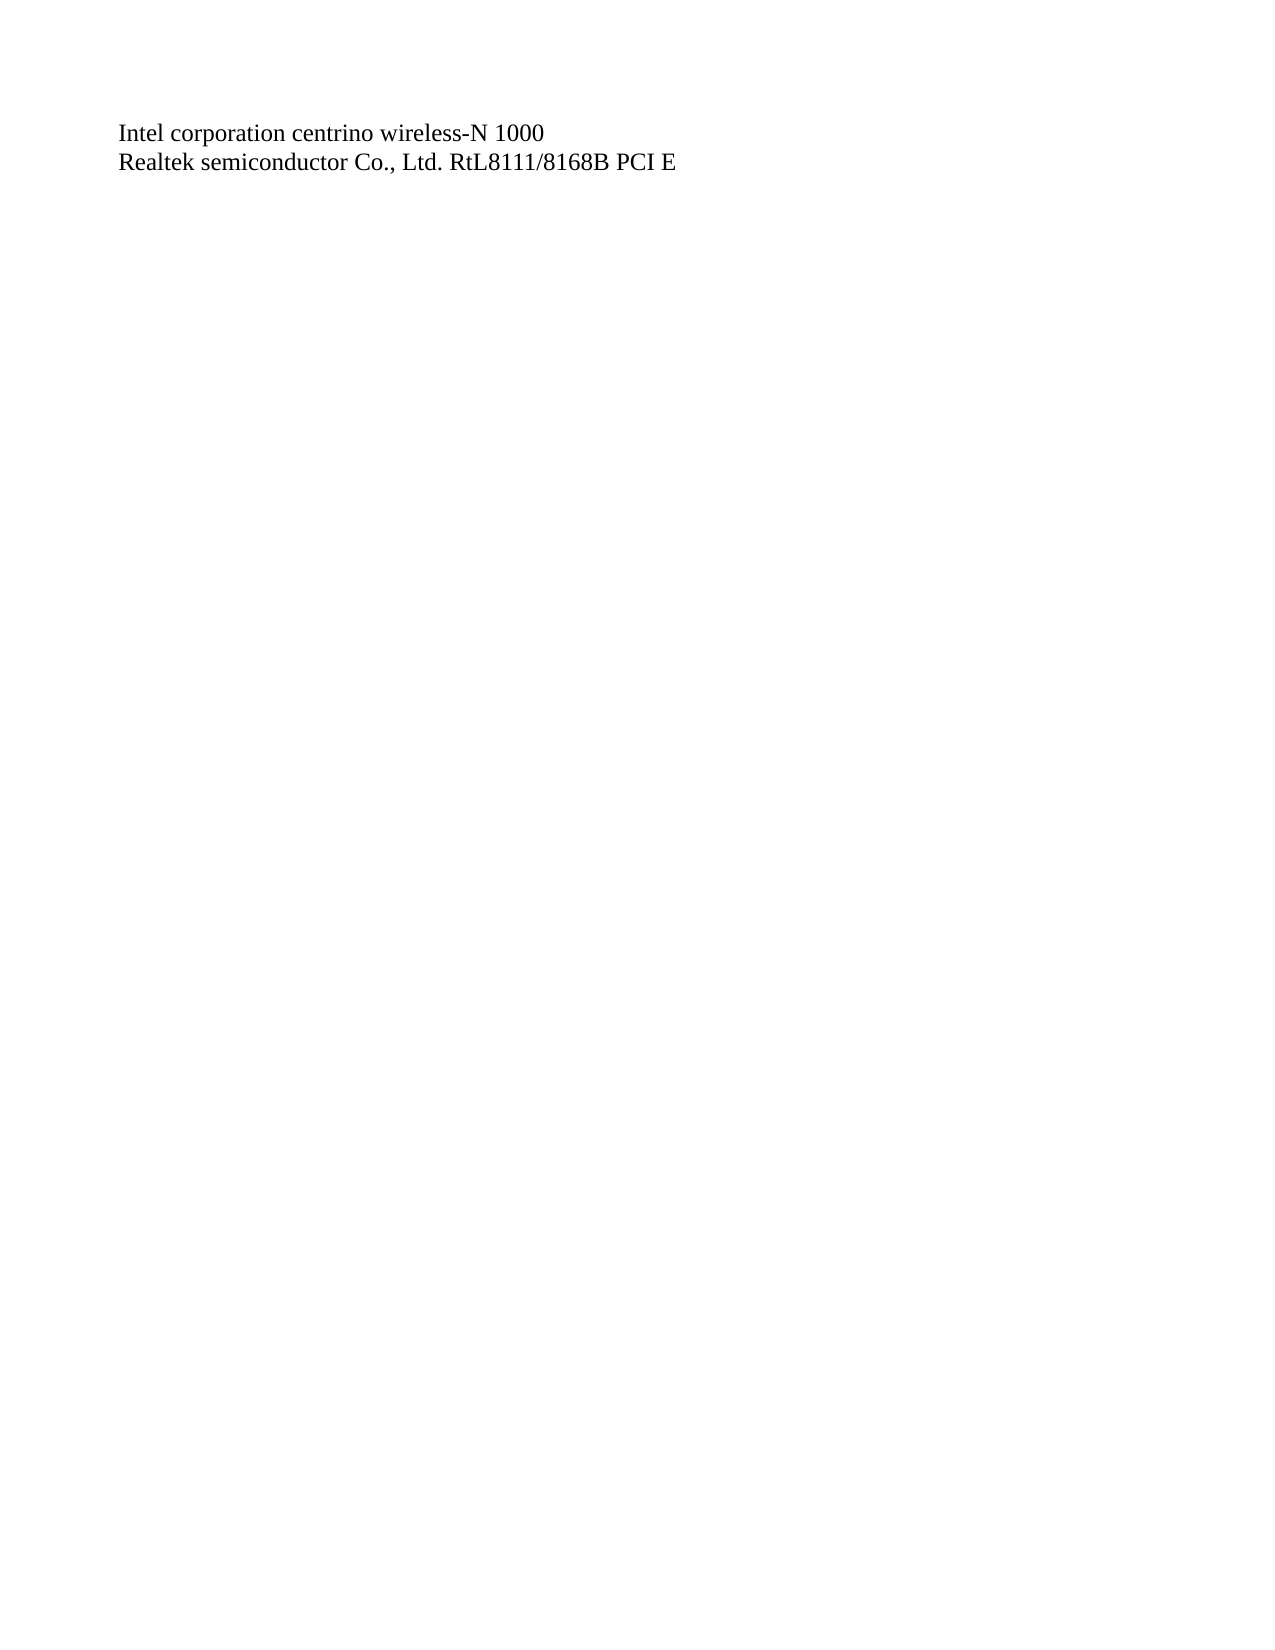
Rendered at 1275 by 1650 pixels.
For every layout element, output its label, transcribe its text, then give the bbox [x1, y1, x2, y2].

text Realtek semiconductor Co., Ltd. RtL8111/8168B PCI E [118, 147, 1157, 176]
text Intel corporation centrino wireless-N 1000 [118, 118, 1157, 147]
